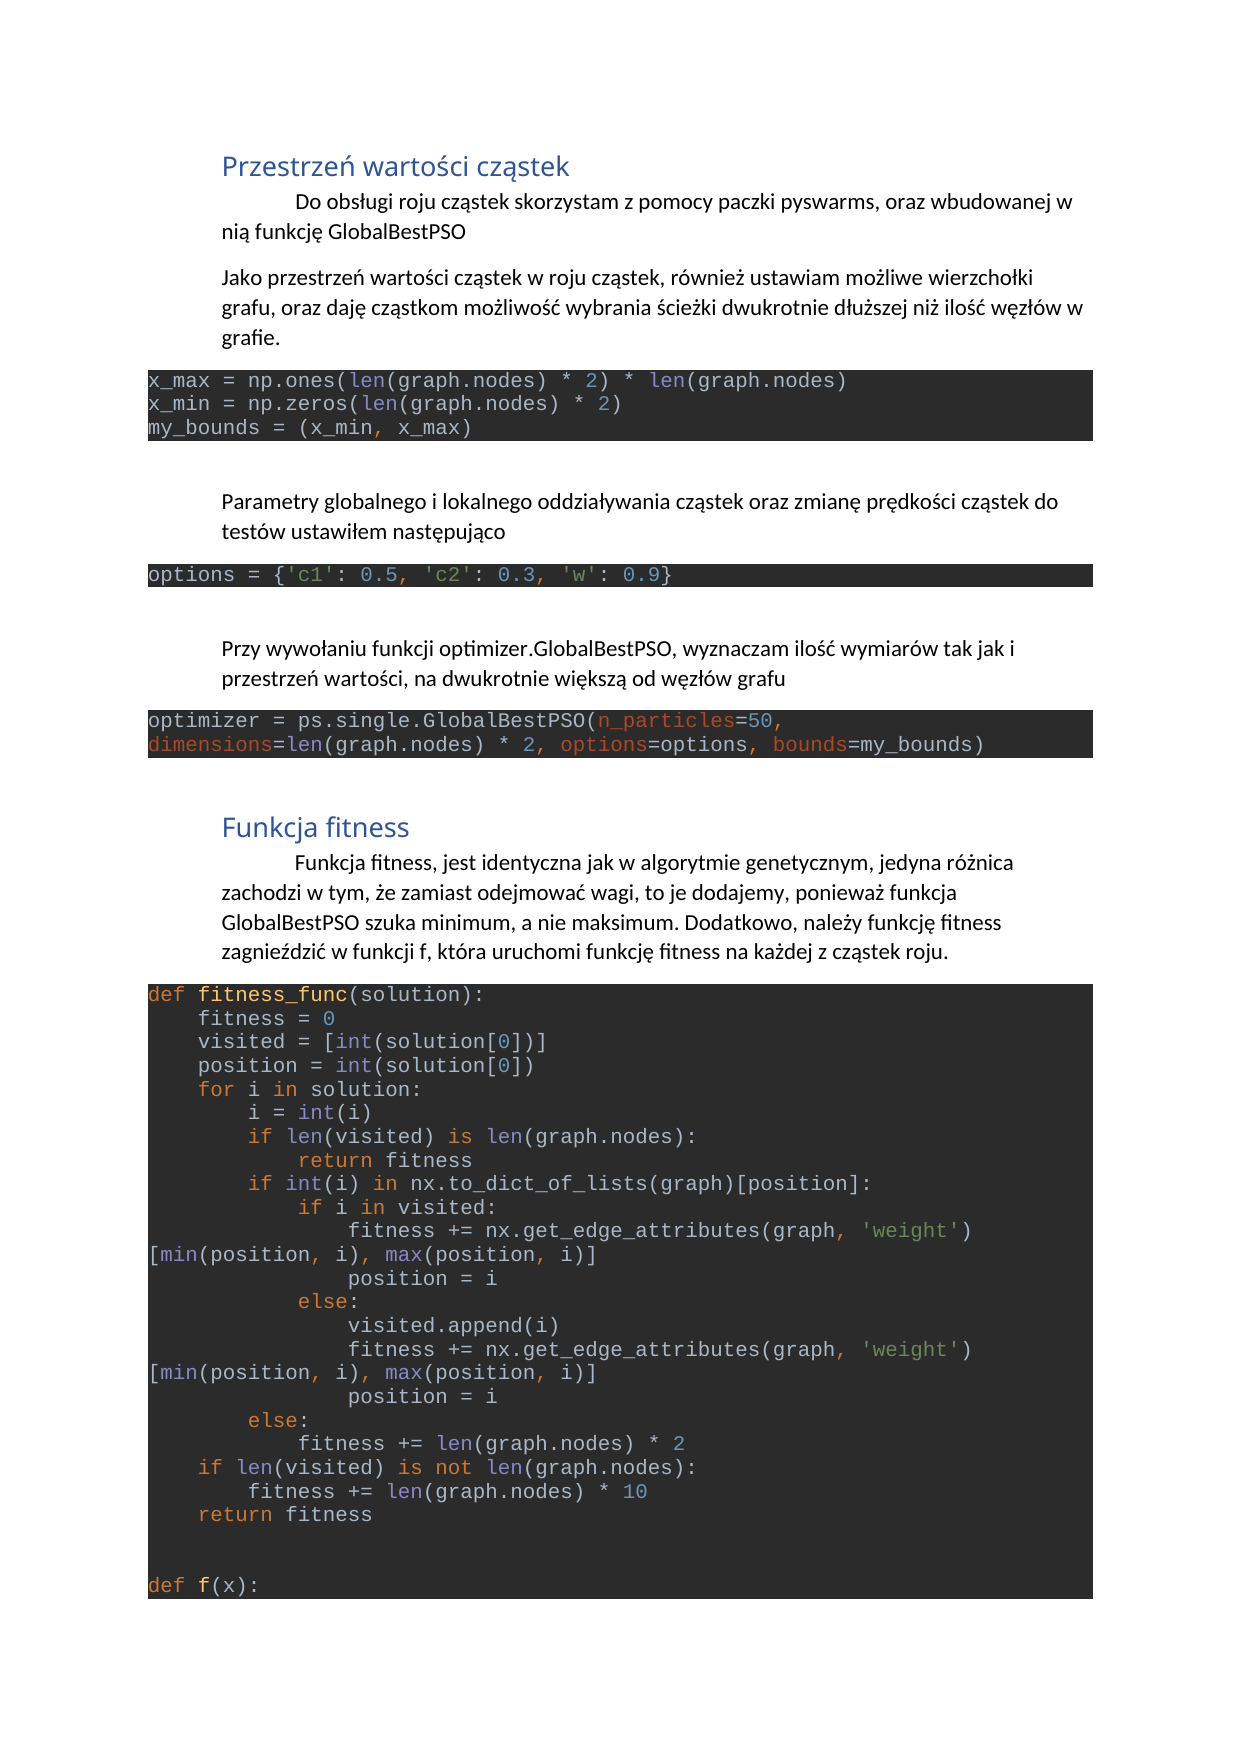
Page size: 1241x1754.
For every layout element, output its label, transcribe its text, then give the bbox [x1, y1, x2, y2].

text optimizer = ps.single.GlobalBestPSO(n_particles=50, dimensions=len(graph.nodes) * 2, options=options, bounds=my_bounds) [148, 710, 1093, 758]
text Parametry globalnego i lokalnego oddziaływania cząstek oraz zmianę prędkości cząstek do testów ustawiłem następująco [221, 487, 1093, 545]
text x_max = np.ones(len(graph.nodes) * 2) * len(graph.nodes) x_min = np.zeros(len(graph.nodes) * 2) my_bounds = (x_min, x_max) [148, 370, 1093, 441]
text options = {'c1': 0.5, 'c2': 0.3, 'w': 0.9} [148, 564, 1093, 587]
subtitle Przestrzeń wartości cząstek [148, 148, 1093, 184]
subtitle Funkcja fitness [148, 808, 1093, 845]
text Przy wywołaniu funkcji optimizer.GlobalBestPSO, wyznaczam ilość wymiarów tak jak i przestrzeń wartości, na dwukrotnie większą od węzłów grafu [221, 634, 1093, 692]
text Do obsługi roju cząstek skorzystam z pomocy paczki pyswarms, oraz wbudowanej w nią funkcję GlobalBestPSO [221, 187, 1093, 245]
text Funkcja fitness, jest identyczna jak w algorytmie genetycznym, jedyna różnica zachodzi w tym, że zamiast odejmować wagi, to je dodajemy, ponieważ funkcja GlobalBestPSO szuka minimum, a nie maksimum. Dodatkowo, należy funkcję fitness zagnieździć w funkcji f, która uruchomi funkcję fitness na każdej z cząstek roju. [221, 848, 1093, 966]
text Jako przestrzeń wartości cząstek w roju cząstek, również ustawiam możliwe wierzchołki grafu, oraz daję cząstkom możliwość wybrania ścieżki dwukrotnie dłuższej niż ilość węzłów w grafie. [221, 263, 1093, 351]
text def fitness_func(solution): fitness = 0 visited = [int(solution[0])] position = int(solution[0]) for i in solution: i = int(i) if len(visited) is len(graph.nodes): return fitness if int(i) in nx.to_dict_of_lists(graph)[position]: if i in visited: fitness += nx.get_edge_attributes(graph, 'weight')[min(position, i), max(position, i)] position = i else: visited.append(i) fitness += nx.get_edge_attributes(graph, 'weight')[min(position, i), max(position, i)] position = i else: fitness += len(graph.nodes) * 2 if len(visited) is not len(graph.nodes): fitness += len(graph.nodes) * 10 return fitness def f(x): [148, 984, 1093, 1599]
